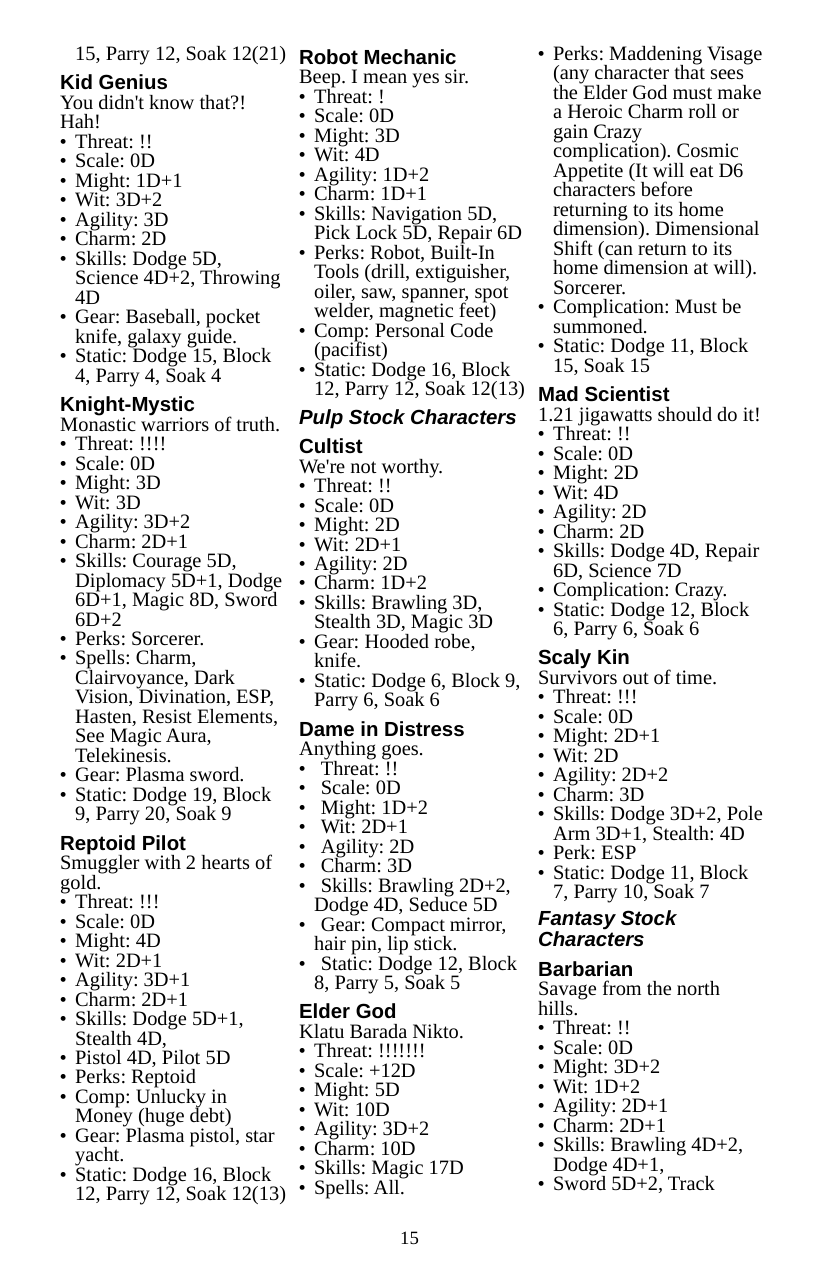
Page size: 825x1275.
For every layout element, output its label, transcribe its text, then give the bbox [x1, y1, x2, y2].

list Might: 3D+2 [538, 1058, 765, 1078]
list Agility: 3D+2 [299, 1120, 526, 1140]
list Skills: Dodge 3D+2, Pole Arm 3D+1, Stealth: 4D [538, 805, 765, 844]
list Pistol 4D, Pilot 5D [60, 1049, 287, 1068]
text Smuggler with 2 hearts of gold. [60, 854, 287, 893]
list Scale: +12D [299, 1062, 526, 1081]
list Complication: Must be summoned. [538, 298, 765, 337]
list Threat: !! [538, 1019, 765, 1039]
subtitle Knight-Mystic [60, 392, 287, 416]
text 1.21 jigawatts should do it! [538, 406, 765, 425]
list Perks: Robot, Built-In Tools (drill, extiguisher, oiler, saw, spanner, spot welder, magnetic feet) [299, 244, 526, 322]
list Scale: 0D [299, 496, 526, 516]
list Skills: Brawling 4D+2, Dodge 4D+1, [538, 1136, 765, 1175]
list Skills: Brawling 2D+2, Dodge 4D, Seduce 5D [299, 877, 526, 916]
list Spells: Charm, Clairvoyance, Dark Vision, Divination, ESP, Hasten, Resist Elements, See Magic Aura, Telekinesis. [60, 649, 287, 766]
list Threat: !!! [538, 688, 765, 708]
text Beep. I mean yes sir. [299, 68, 526, 88]
list Skills: Navigation 5D, Pick Lock 5D, Repair 6D [299, 205, 526, 244]
list Might: 3D [299, 127, 526, 146]
subtitle Pulp Stock Characters [299, 408, 526, 428]
list Agility: 3D [60, 211, 287, 230]
subtitle Barbarian [538, 957, 765, 980]
list Charm: 3D [299, 857, 526, 877]
list Skills: Dodge 5D+1, Stealth 4D, [60, 1010, 287, 1049]
list Gear: Plasma pistol, star yacht. [60, 1127, 287, 1166]
list Skills: Magic 17D [299, 1159, 526, 1179]
text Survivors out of time. [538, 669, 765, 688]
list Gear: Baseball, pocket knife, galaxy guide. [60, 308, 287, 347]
list Wit: 10D [299, 1101, 526, 1120]
list Charm: 3D [538, 786, 765, 805]
list Scale: 0D [538, 444, 765, 464]
list Threat: !! [299, 477, 526, 496]
list Static: Dodge 15, Block 4, Parry 4, Soak 4 [60, 347, 287, 386]
list Threat: !! [299, 760, 526, 779]
text You didn't know that?! Hah! [60, 94, 287, 133]
list Wit: 1D+2 [538, 1078, 765, 1097]
subtitle Reptoid Pilot [60, 831, 287, 854]
list Threat: !!! [60, 893, 287, 913]
list Gear: Compact mirror, hair pin, lip stick. [299, 916, 526, 954]
list Wit: 2D+1 [299, 818, 526, 838]
list Charm: 1D+2 [299, 574, 526, 594]
text Anything goes. [299, 740, 526, 760]
subtitle Elder God [299, 999, 526, 1023]
list Agility: 2D+2 [538, 766, 765, 786]
list Threat: !!!! [60, 435, 287, 454]
list Agility: 2D [299, 838, 526, 857]
list Scale: 0D [60, 454, 287, 474]
list Wit: 2D+1 [299, 535, 526, 555]
list Wit: 2D [538, 747, 765, 766]
list Perk: ESP [538, 844, 765, 864]
list Might: 2D [299, 516, 526, 535]
list Agility: 3D+2 [60, 513, 287, 532]
subtitle Fantasy Stock Characters [538, 909, 765, 951]
subtitle Cultist [299, 434, 526, 457]
subtitle Scaly Kin [538, 645, 765, 669]
list Spells: All. [299, 1179, 526, 1198]
list Threat: !! [538, 425, 765, 444]
list Agility: 3D+1 [60, 971, 287, 991]
list Wit: 4D [538, 483, 765, 503]
list Might: 2D [538, 464, 765, 483]
list Static: Dodge 6, Block 9, Parry 6, Soak 6 [299, 672, 526, 711]
list Comp: Unlucky in Money (huge debt) [60, 1088, 287, 1127]
list Static: Dodge 16, Block 12, Parry 12, Soak 12(13) [299, 361, 526, 399]
list Scale: 0D [538, 1039, 765, 1058]
list Static: Dodge 11, Block 7, Parry 10, Soak 7 [538, 864, 765, 903]
list Static: Dodge 12, Block 6, Parry 6, Soak 6 [538, 600, 765, 639]
list 15, Parry 12, Soak 12(21) [60, 45, 287, 64]
list Threat: !!!!!!! [299, 1042, 526, 1062]
list Agility: 1D+2 [299, 166, 526, 185]
list Gear: Plasma sword. [60, 766, 287, 786]
list Perks: Reptoid [60, 1068, 287, 1088]
list Perks: Maddening Visage (any character that sees the Elder God must make a Heroic Charm roll or gain Crazy complication). Cosmic Appetite (It will eat D6 characters before returning to its home dimension). Dimensional Shift (can return to its home dimension at will). Sorcerer. [538, 45, 765, 298]
subtitle Dame in Distress [299, 717, 526, 740]
text We're not worthy. [299, 457, 526, 477]
list Wit: 3D+2 [60, 191, 287, 211]
list Charm: 2D+1 [538, 1117, 765, 1136]
subtitle Kid Genius [60, 71, 287, 94]
list Might: 2D+1 [538, 727, 765, 747]
list Scale: 0D [299, 107, 526, 127]
list Skills: Dodge 4D, Repair 6D, Science 7D [538, 542, 765, 581]
list Skills: Brawling 3D, Stealth 3D, Magic 3D [299, 594, 526, 633]
list Comp: Personal Code (pacifist) [299, 322, 526, 361]
list Threat: ! [299, 88, 526, 107]
text Monastic warriors of truth. [60, 416, 287, 435]
list Static: Dodge 16, Block 12, Parry 12, Soak 12(13) [60, 1166, 287, 1205]
list Wit: 3D [60, 493, 287, 513]
list Charm: 2D [538, 522, 765, 542]
list Wit: 2D+1 [60, 952, 287, 971]
subtitle Robot Mechanic [299, 45, 526, 68]
list Scale: 0D [60, 913, 287, 932]
list Skills: Courage 5D, Diplomacy 5D+1, Dodge 6D+1, Magic 8D, Sword 6D+2 [60, 552, 287, 630]
list Might: 3D [60, 474, 287, 493]
list Might: 5D [299, 1081, 526, 1101]
text Klatu Barada Nikto. [299, 1023, 526, 1042]
list Wit: 4D [299, 146, 526, 166]
list Agility: 2D [299, 555, 526, 574]
list Might: 1D+1 [60, 172, 287, 191]
list Perks: Sorcerer. [60, 630, 287, 649]
list Gear: Hooded robe, knife. [299, 633, 526, 672]
list Charm: 2D+1 [60, 532, 287, 552]
list Sword 5D+2, Track [538, 1175, 765, 1194]
list Charm: 10D [299, 1140, 526, 1159]
list Charm: 2D [60, 230, 287, 250]
list Scale: 0D [299, 779, 526, 799]
list Static: Dodge 12, Block 8, Parry 5, Soak 5 [299, 954, 526, 993]
text Savage from the north hills. [538, 980, 765, 1019]
list Threat: !! [60, 133, 287, 152]
list Charm: 1D+1 [299, 185, 526, 205]
list Static: Dodge 19, Block 9, Parry 20, Soak 9 [60, 786, 287, 825]
list Static: Dodge 11, Block 15, Soak 15 [538, 337, 765, 376]
list Skills: Dodge 5D, Science 4D+2, Throwing 4D [60, 250, 287, 308]
list Scale: 0D [538, 708, 765, 727]
list Agility: 2D+1 [538, 1097, 765, 1117]
list Scale: 0D [60, 152, 287, 172]
list Complication: Crazy. [538, 581, 765, 600]
list Agility: 2D [538, 503, 765, 522]
list Might: 1D+2 [299, 799, 526, 818]
list Might: 4D [60, 932, 287, 952]
subtitle Mad Scientist [538, 382, 765, 406]
list Charm: 2D+1 [60, 991, 287, 1010]
